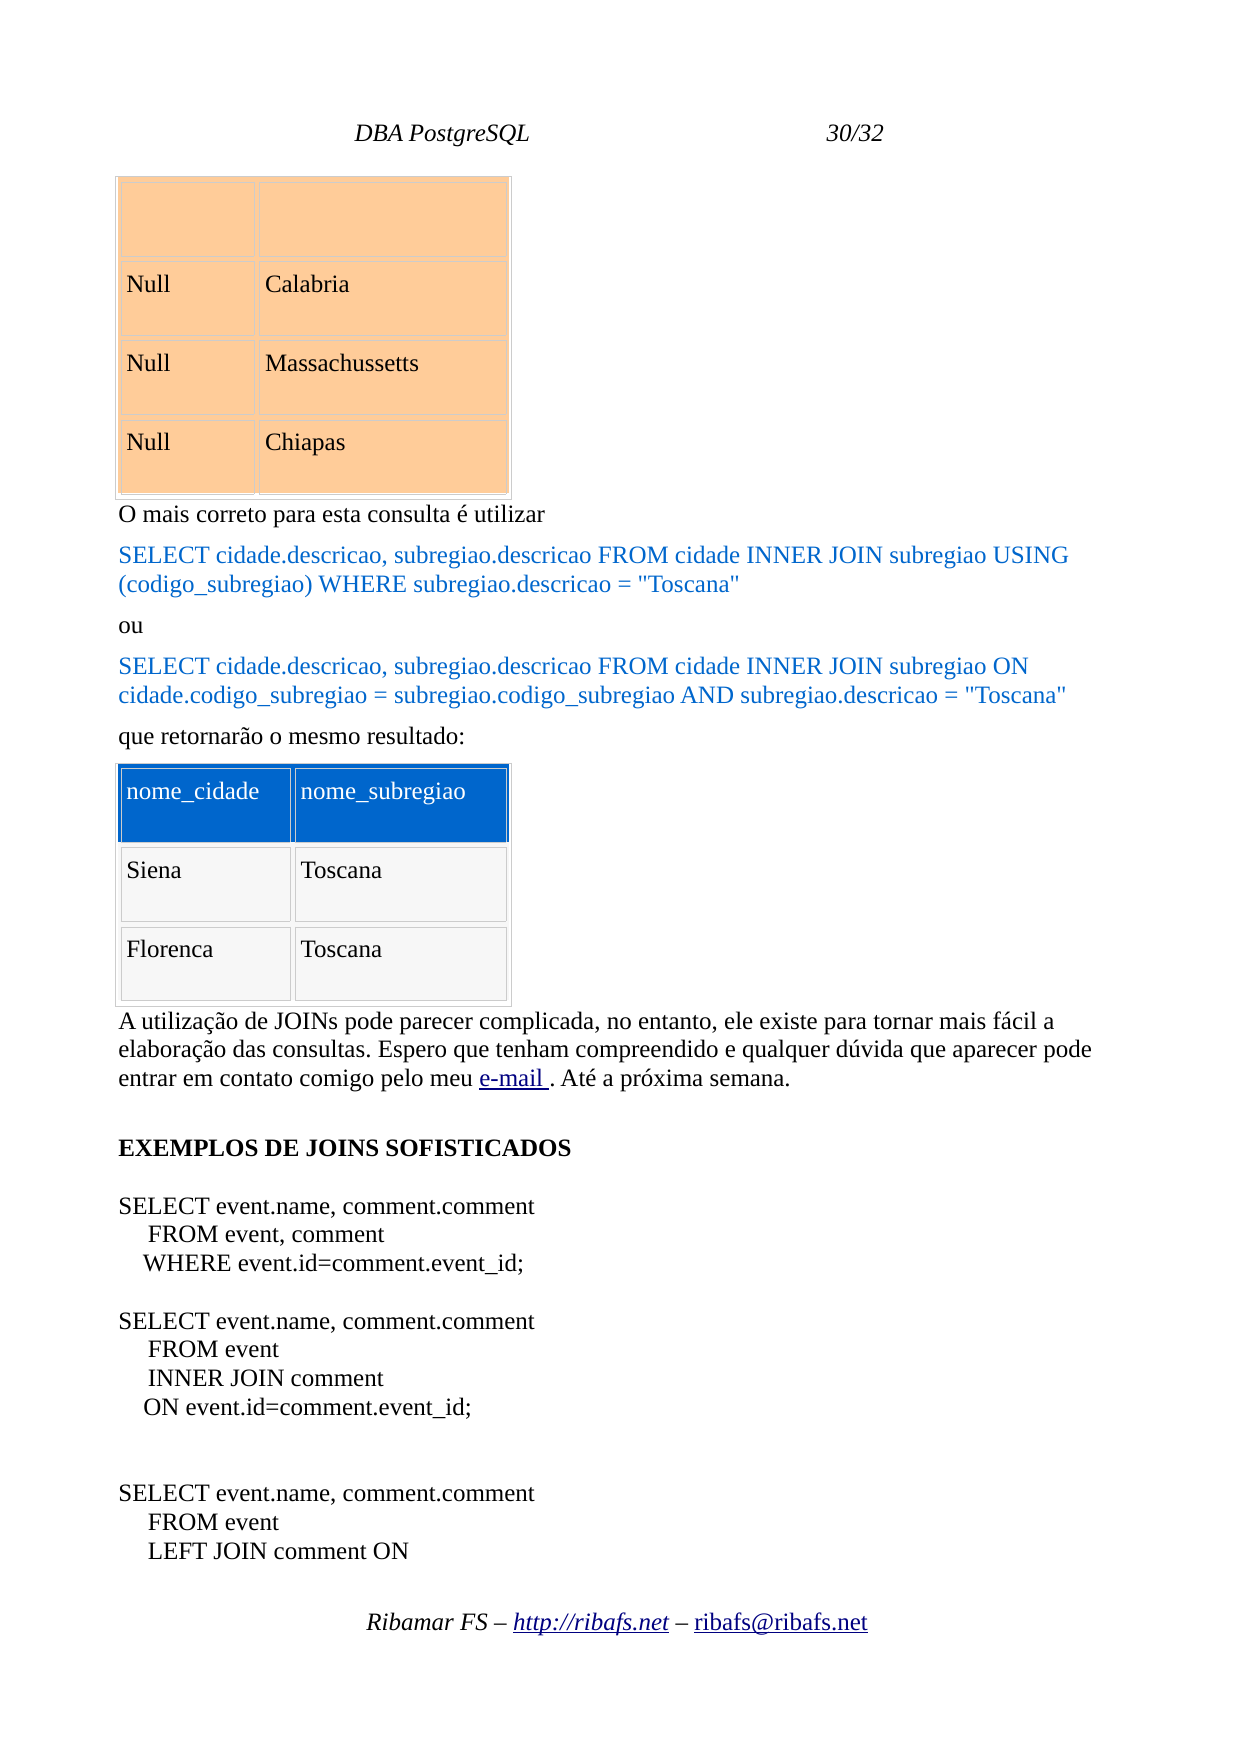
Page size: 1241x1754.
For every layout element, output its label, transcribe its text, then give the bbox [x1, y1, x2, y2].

text EXEMPLOS DE JOINS SOFISTICADOS [118, 1133, 1122, 1162]
text FROM event [118, 1507, 1122, 1536]
text ou [118, 610, 1122, 639]
text SELECT event.name, comment.comment [118, 1478, 1122, 1507]
table_cell Calabria [257, 256, 509, 335]
table_cell Chiapas [257, 414, 509, 493]
text WHERE event.id=comment.event_id; [118, 1248, 1122, 1277]
text que retornarão o mesmo resultado: [118, 721, 1122, 750]
table_cell Toscana [293, 842, 509, 921]
text SELECT event.name, comment.comment [118, 1191, 1122, 1219]
text LEFT JOIN comment ON [118, 1536, 1122, 1564]
table_cell [118, 177, 257, 256]
table_cell Null [118, 256, 257, 335]
text A utilização de JOINs pode parecer complicada, no entanto, ele existe para tornar mais fácil a elaboração das consultas. Espero que tenham compreendido e qualquer dúvida que aparecer pode entrar em contato comigo pelo meu e-mail . Até a próxima semana. [118, 1006, 1122, 1092]
text SELECT cidade.descricao, subregiao.descricao FROM cidade INNER JOIN subregiao USING (codigo_subregiao) WHERE subregiao.descricao = "Toscana" [118, 540, 1122, 598]
text INNER JOIN comment [118, 1363, 1122, 1392]
table_cell Null [118, 335, 257, 414]
table_cell Florenca [118, 921, 293, 1000]
text O mais correto para esta consulta é utilizar [118, 499, 1122, 528]
table_cell Massachussetts [257, 335, 509, 414]
table_header nome_subregiao [293, 764, 509, 842]
text FROM event, comment [118, 1219, 1122, 1248]
table_cell [257, 177, 509, 256]
table_cell Null [118, 414, 257, 493]
table_cell Toscana [293, 921, 509, 1000]
table_cell Siena [118, 842, 293, 921]
text SELECT event.name, comment.comment [118, 1306, 1122, 1334]
table_header nome_cidade [118, 764, 293, 842]
text ON event.id=comment.event_id; [118, 1392, 1122, 1421]
text FROM event [118, 1334, 1122, 1363]
text SELECT cidade.descricao, subregiao.descricao FROM cidade INNER JOIN subregiao ON cidade.codigo_subregiao = subregiao.codigo_subregiao AND subregiao.descricao = "Toscana" [118, 651, 1122, 709]
